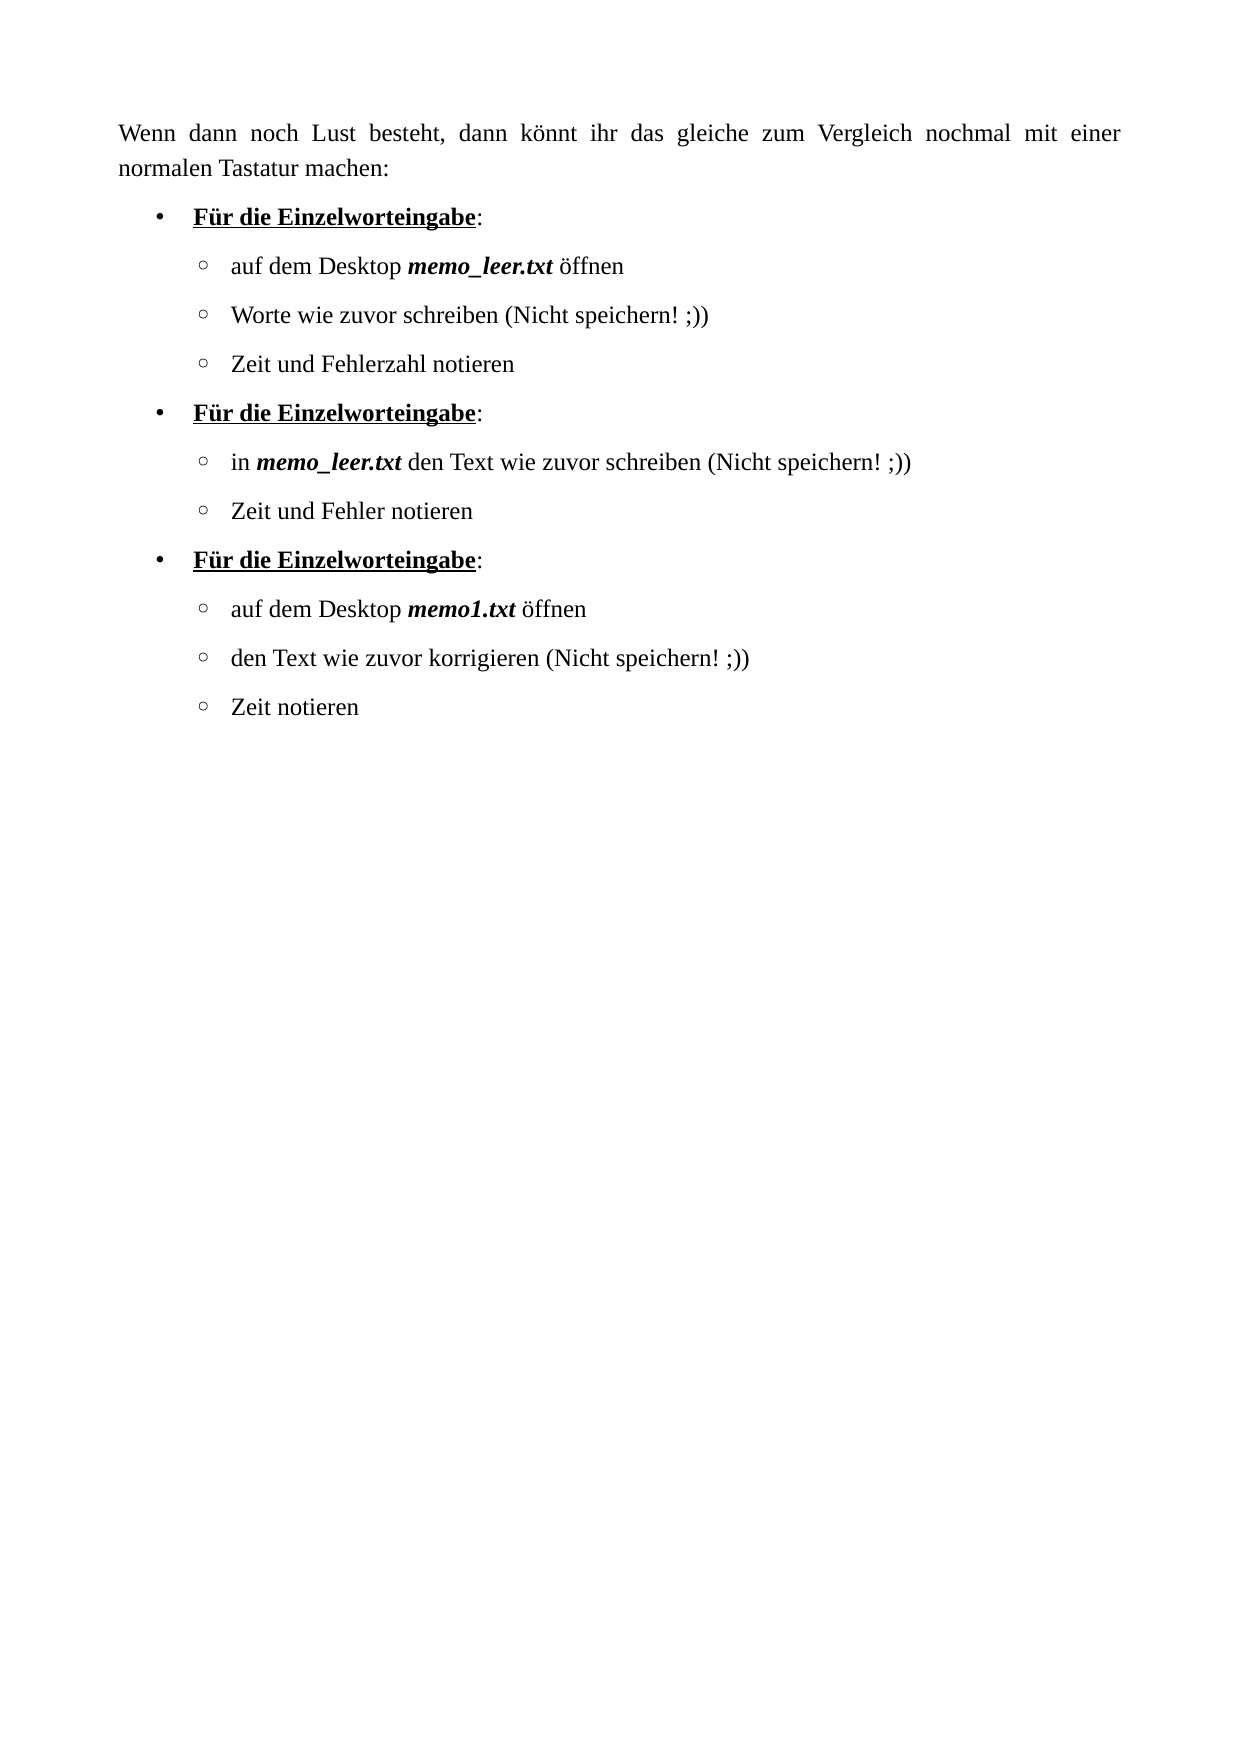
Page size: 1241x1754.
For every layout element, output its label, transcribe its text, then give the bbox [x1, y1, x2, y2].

list Zeit notieren [193, 692, 1122, 721]
list auf dem Desktop memo1.txt öffnen [193, 594, 1122, 623]
list in memo_leer.txt den Text wie zuvor schreiben (Nicht speichern! ;)) [193, 447, 1122, 476]
list Zeit und Fehler notieren [193, 496, 1122, 525]
text Wenn dann noch Lust besteht, dann könnt ihr das gleiche zum Vergleich nochmal mit einer normalen Tastatur machen: [118, 118, 1122, 181]
list Für die Einzelworteingabe: [156, 202, 1122, 230]
list Worte wie zuvor schreiben (Nicht speichern! ;)) [193, 300, 1122, 328]
list Für die Einzelworteingabe: [156, 545, 1122, 574]
list den Text wie zuvor korrigieren (Nicht speichern! ;)) [193, 643, 1122, 672]
list Für die Einzelworteingabe: [156, 398, 1122, 427]
list auf dem Desktop memo_leer.txt öffnen [193, 251, 1122, 279]
list Zeit und Fehlerzahl notieren [193, 349, 1122, 378]
